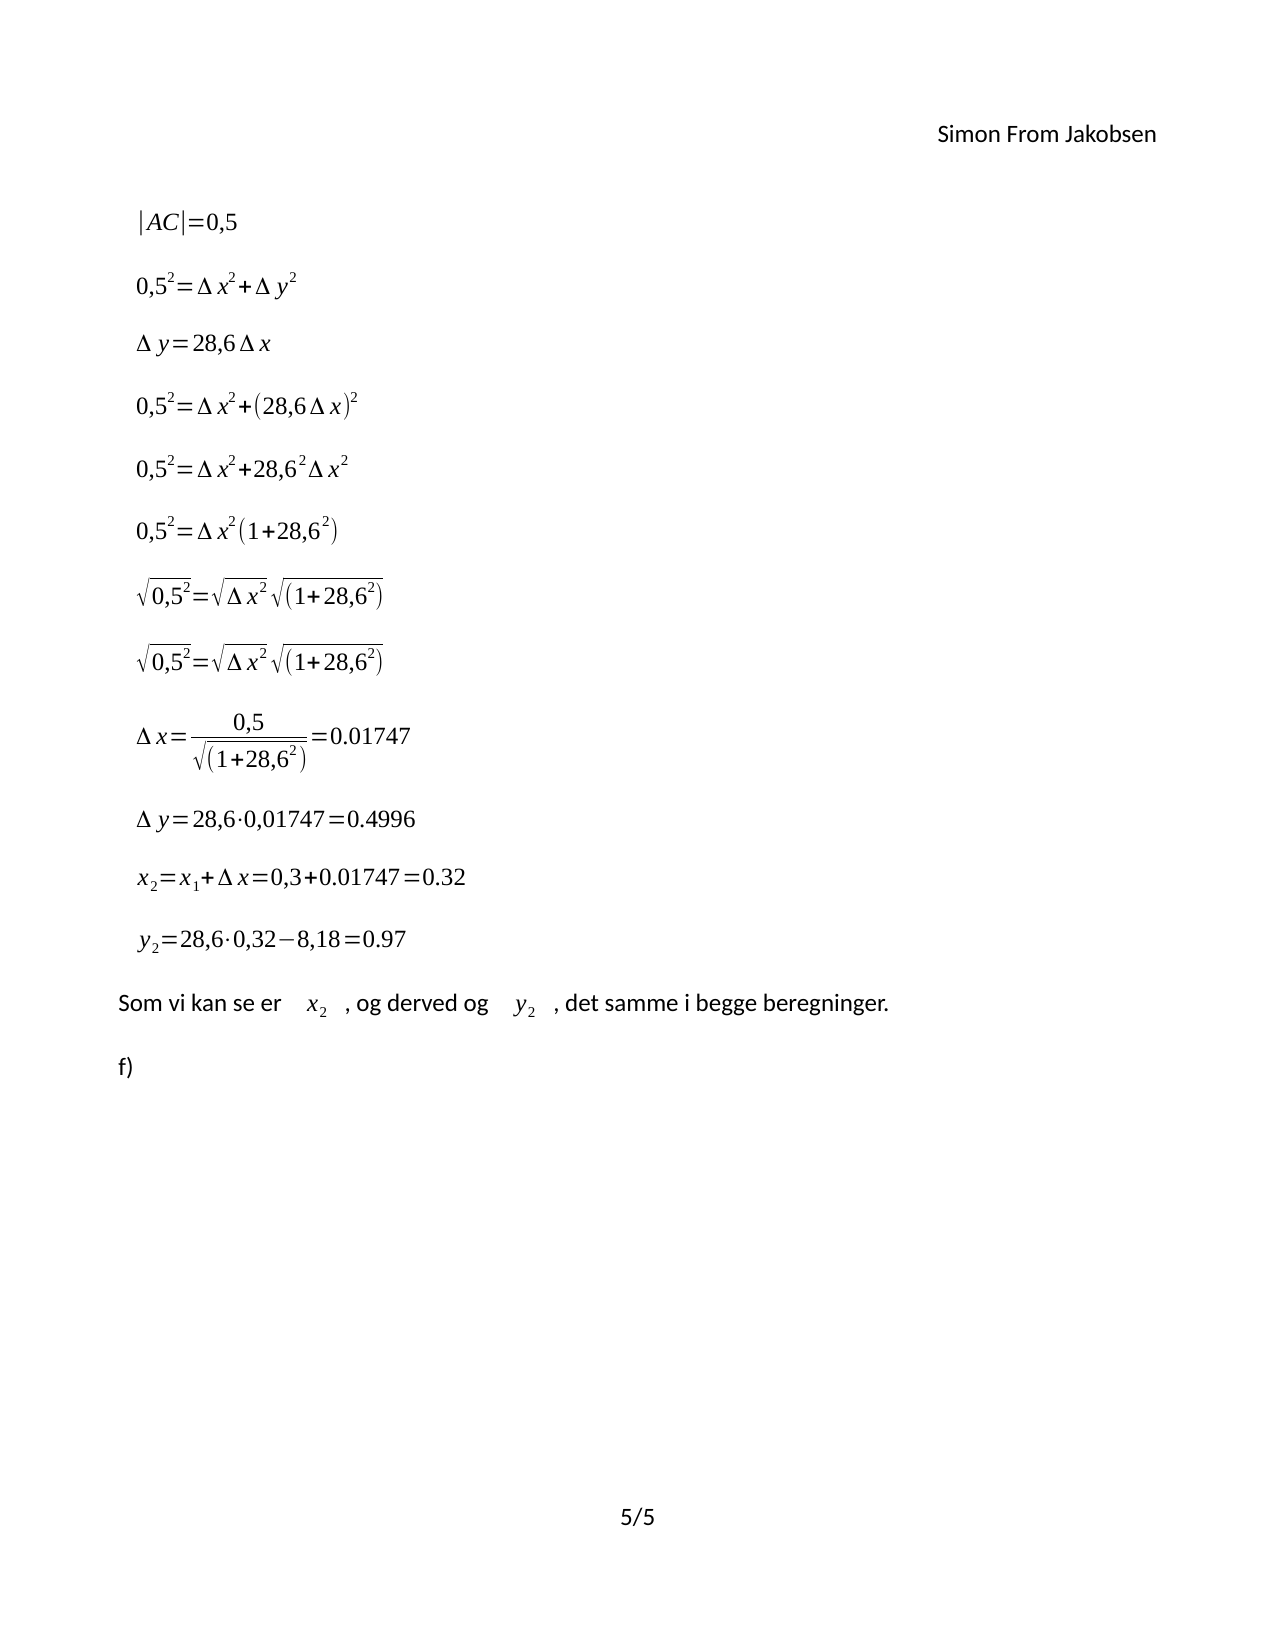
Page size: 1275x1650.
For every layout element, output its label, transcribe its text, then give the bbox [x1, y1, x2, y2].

text f) [118, 1051, 1157, 1082]
text Som vi kan se er , og derved og , det samme i begge beregninger. [118, 988, 1157, 1021]
